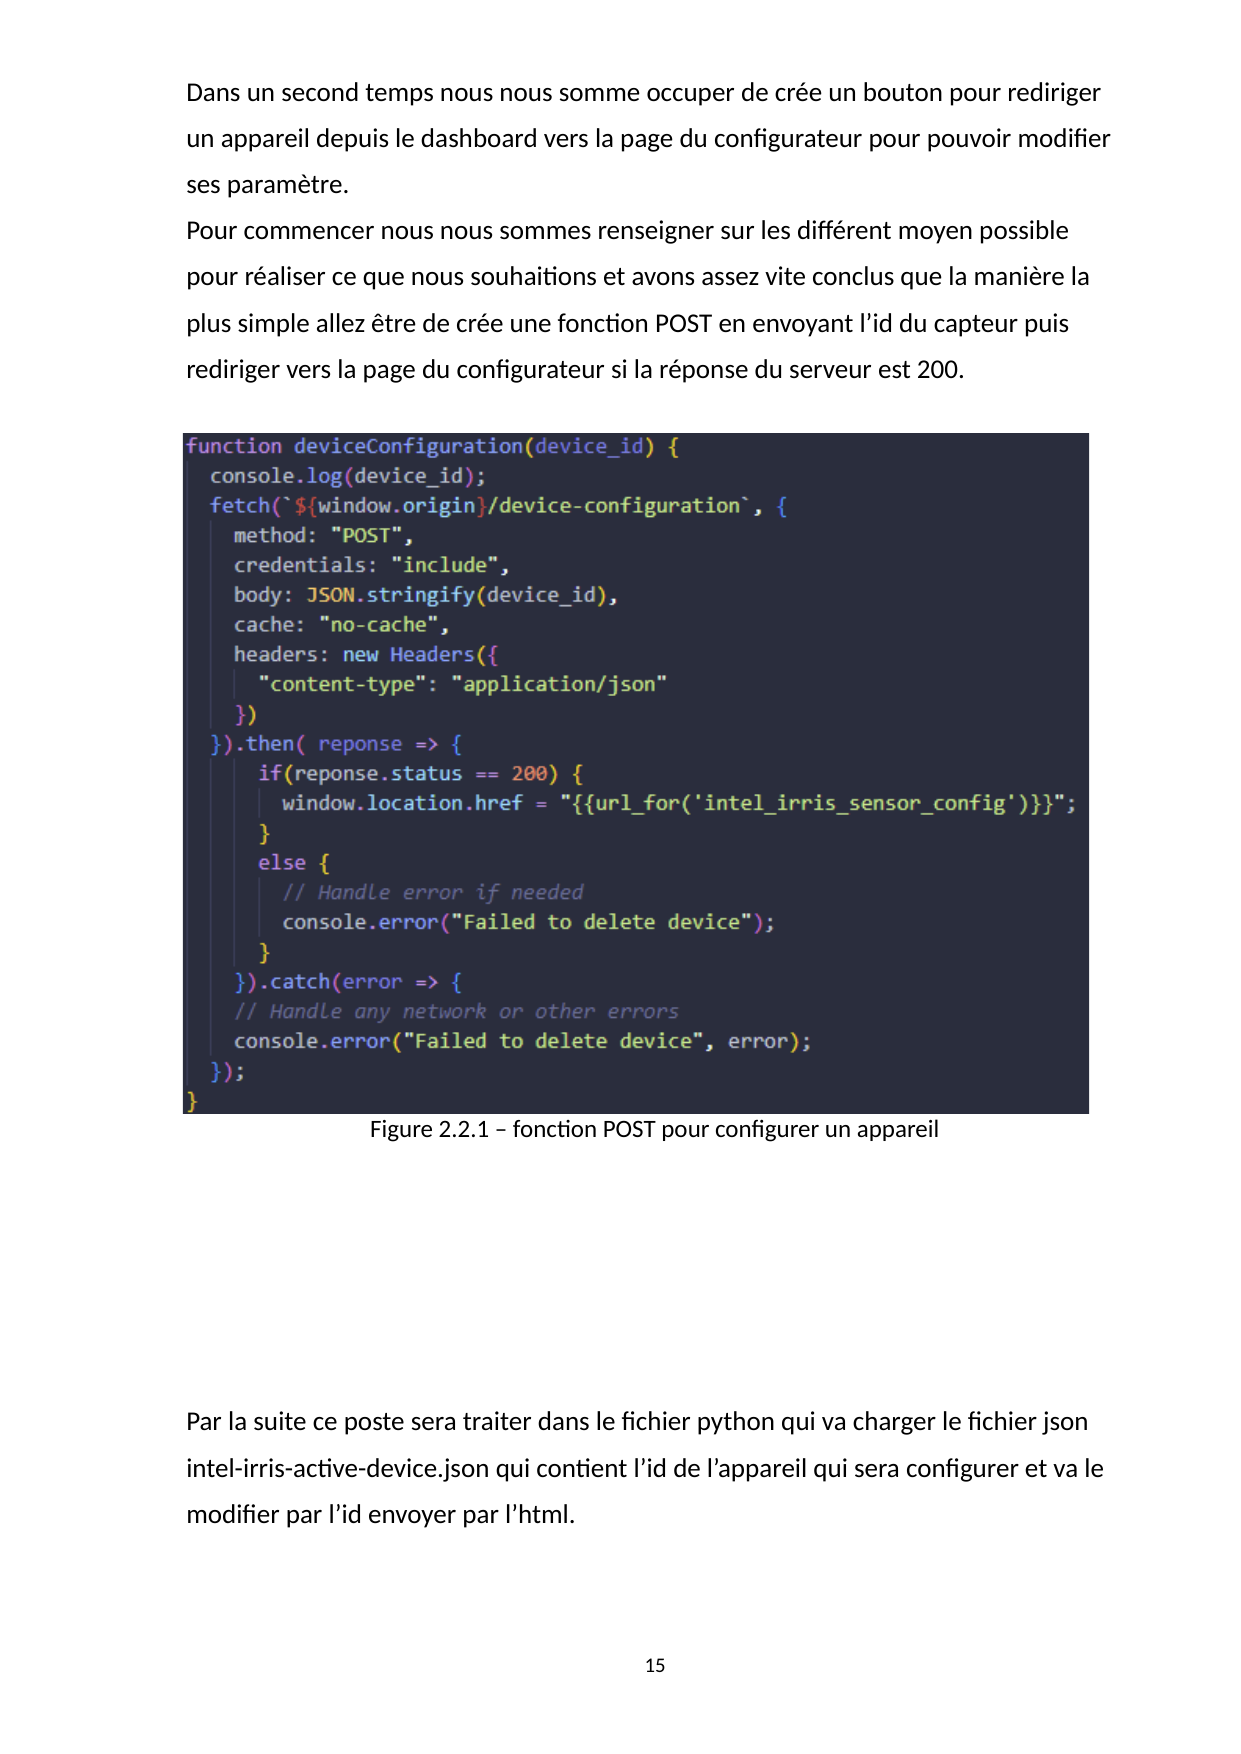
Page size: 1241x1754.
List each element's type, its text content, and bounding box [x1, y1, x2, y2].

picture [182, 433, 1090, 1114]
text Figure 2.2.1 – fonction POST pour configurer un appareil [186, 1012, 1123, 1144]
text Dans un second temps nous nous somme occuper de crée un bouton pour rediriger un appareil depuis le dashboard vers la page du configurateur pour pouvoir modifier ses paramètre. [186, 75, 1123, 200]
text Par la suite ce poste sera traiter dans le fichier python qui va charger le fichier json intel-irris-active-device.json qui contient l’id de l’appareil qui sera configurer et va le modifier par l’id envoyer par l’html. [186, 1404, 1123, 1530]
text Pour commencer nous nous sommes renseigner sur les différent moyen possible pour réaliser ce que nous souhaitions et avons assez vite conclus que la manière la plus simple allez être de crée une fonction POST en envoyant l’id du capteur puis rediriger vers la page du configurateur si la réponse du serveur est 200. [186, 213, 1123, 385]
